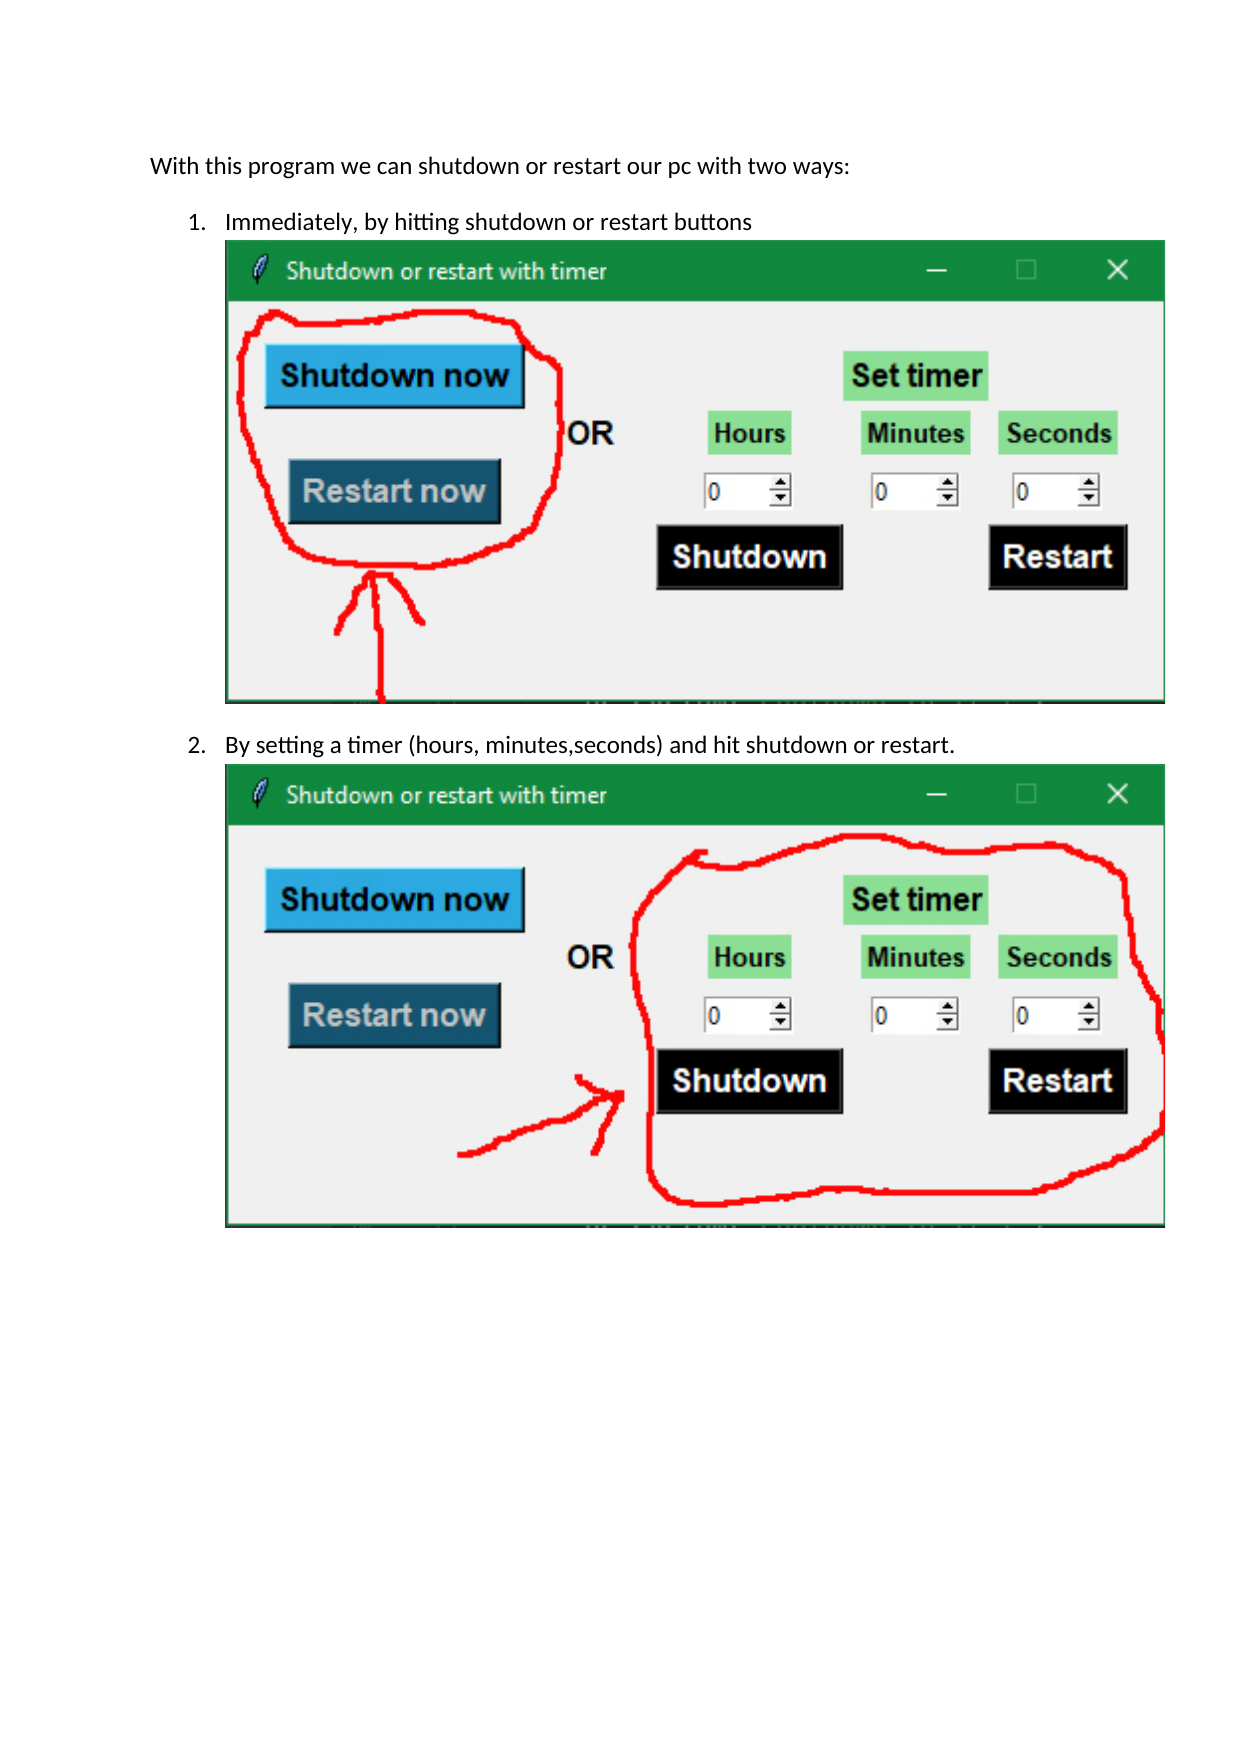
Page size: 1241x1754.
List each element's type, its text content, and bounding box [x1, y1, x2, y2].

text With this program we can shutdown or restart our pc with two ways: [150, 150, 1090, 181]
list Immediately, by hitting shutdown or restart buttons [187, 206, 1090, 704]
list By setting a timer (hours, minutes,seconds) and hit shutdown or restart. [187, 729, 1090, 1227]
